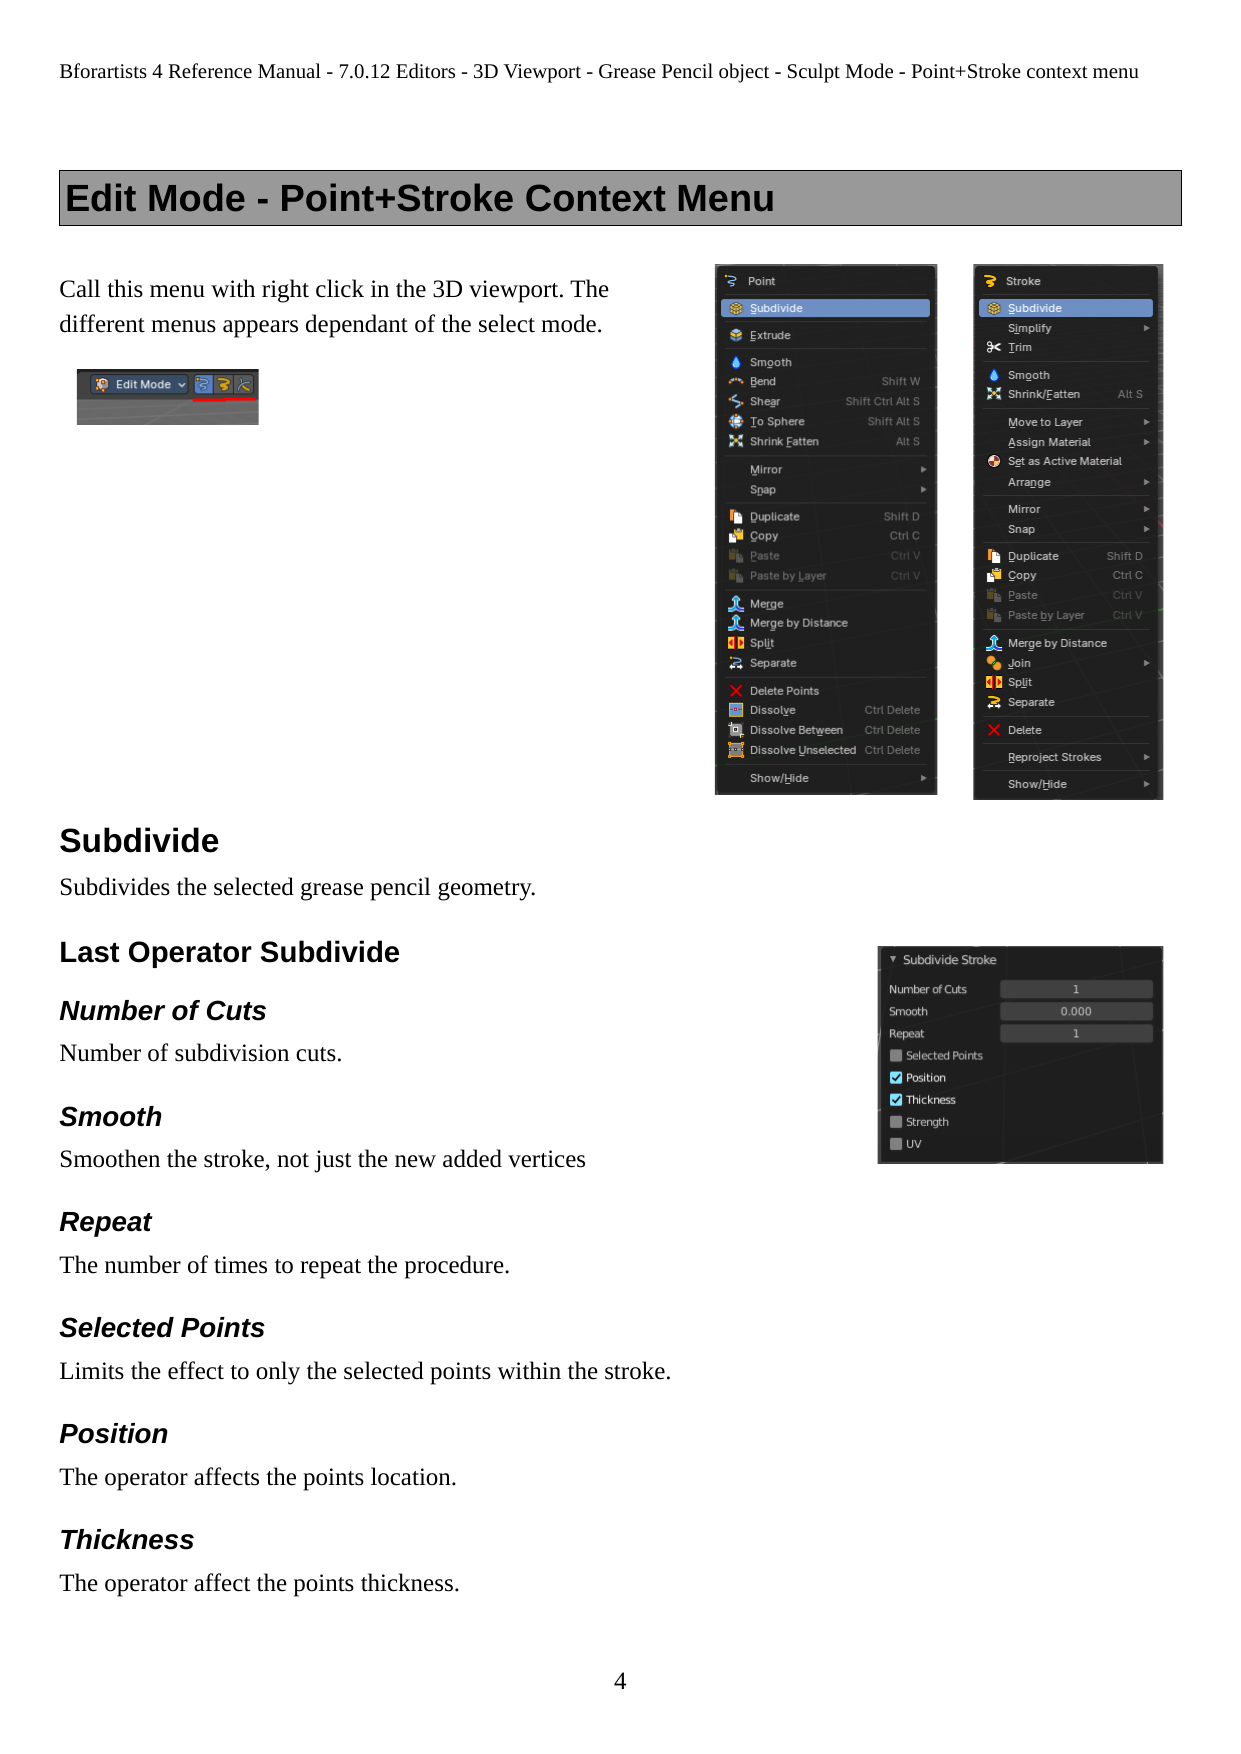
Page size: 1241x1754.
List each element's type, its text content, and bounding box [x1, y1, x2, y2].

picture [76, 369, 259, 425]
text The number of times to repeat the procedure. [59, 1250, 1181, 1279]
subtitle Position [59, 1418, 1181, 1449]
subtitle Repeat [59, 1206, 1181, 1238]
picture [714, 264, 938, 795]
subtitle Number of Cuts [59, 994, 877, 1026]
text [938, 274, 973, 338]
text The operator affects the points location. [59, 1462, 1181, 1491]
text Number of subdivision cuts. [59, 1038, 877, 1067]
subtitle Smooth [59, 1100, 877, 1132]
subtitle Selected Points [59, 1312, 1181, 1344]
subtitle Thickness [59, 1524, 1181, 1556]
subtitle [1164, 994, 1181, 1026]
picture [973, 264, 1164, 800]
text Call this menu with right click in the 3D viewport. The different menus appears dependant of the select mode. [59, 274, 714, 338]
table_header Edit Mode - Point+Stroke Context Menu [60, 171, 1181, 225]
text Subdivides the selected grease pencil geometry. [59, 872, 1181, 900]
subtitle [1164, 1100, 1181, 1132]
subtitle Last Operator Subdivide [59, 935, 1181, 969]
text The operator affect the points thickness. [59, 1568, 1181, 1597]
subtitle Subdivide [59, 820, 1181, 859]
picture [877, 946, 1164, 1164]
text Smoothen the stroke, not just the new added vertices [59, 1144, 1181, 1173]
text Limits the effect to only the selected points within the stroke. [59, 1356, 1181, 1385]
